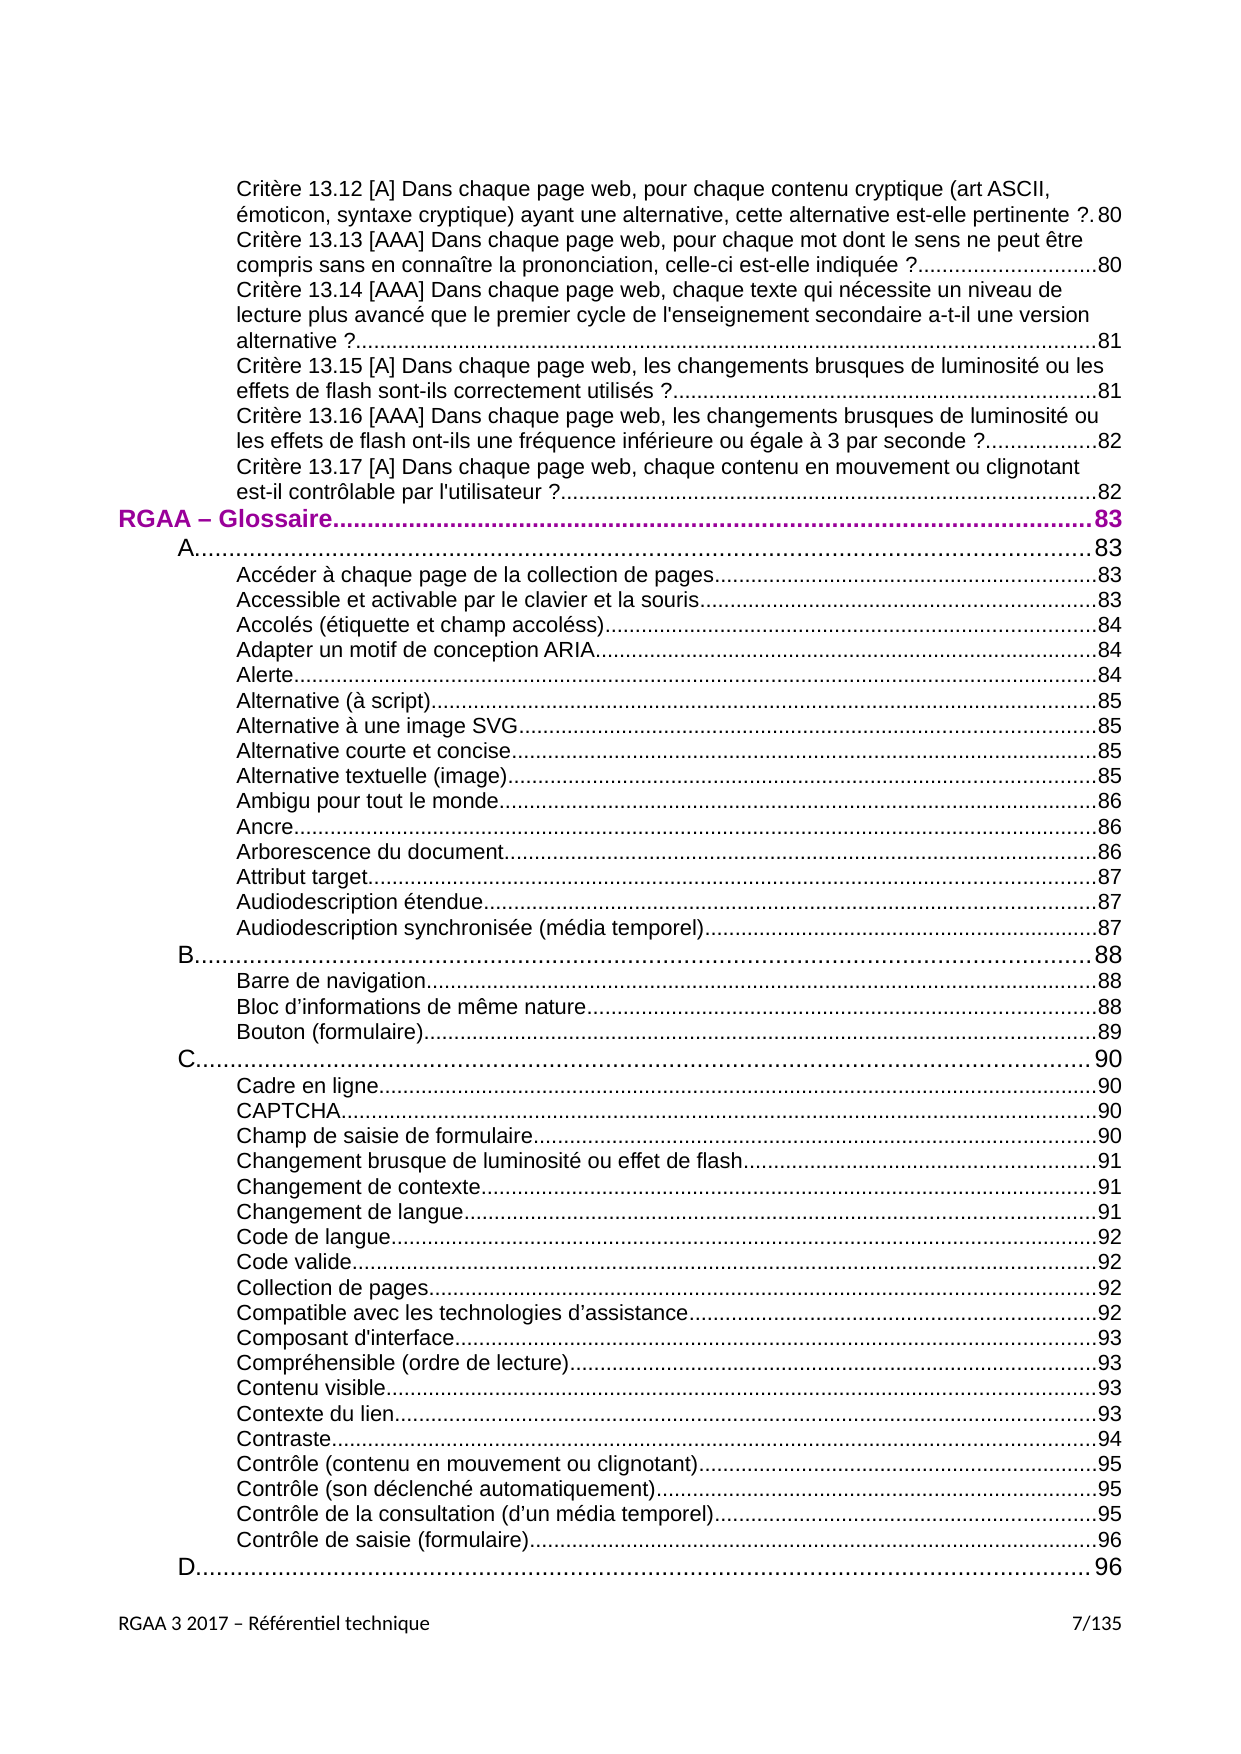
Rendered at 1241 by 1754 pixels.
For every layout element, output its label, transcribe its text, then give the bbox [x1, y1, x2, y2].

text Compatible avec les technologies d’assistance 92 [236, 1300, 1122, 1325]
text Adapter un motif de conception ARIA 84 [236, 637, 1122, 662]
text Critère 13.16 [AAA] Dans chaque page web, les changements brusques de luminosité ou les effets de flash ont-ils une fréquence inférieure ou égale à 3 par seconde ? 82 [236, 403, 1122, 454]
text Alternative (à script) 85 [236, 688, 1122, 713]
text Contenu visible 93 [236, 1375, 1122, 1401]
text Ancre 86 [236, 814, 1122, 839]
text Contrôle de la consultation (d’un média temporel) 95 [236, 1501, 1122, 1527]
text Arborescence du document 86 [236, 839, 1122, 864]
text Collection de pages 92 [236, 1274, 1122, 1300]
text Critère 13.14 [AAA] Dans chaque page web, chaque texte qui nécessite un niveau de lecture plus avancé que le premier cycle de l'enseignement secondaire a-t-il une version alternative ? 81 [236, 277, 1122, 353]
text Alerte 84 [236, 662, 1122, 688]
text Changement de contexte 91 [236, 1174, 1122, 1199]
text Accessible et activable par le clavier et la souris 83 [236, 587, 1122, 612]
text Contraste 94 [236, 1426, 1122, 1451]
text Cadre en ligne 90 [236, 1073, 1122, 1098]
text Code valide 92 [236, 1249, 1122, 1274]
text Composant d'interface 93 [236, 1325, 1122, 1350]
text Barre de navigation 88 [236, 968, 1122, 994]
text Ambigu pour tout le monde 86 [236, 788, 1122, 814]
text Contrôle (contenu en mouvement ou clignotant) 95 [236, 1451, 1122, 1476]
text C 90 [177, 1044, 1122, 1073]
text Champ de saisie de formulaire 90 [236, 1123, 1122, 1148]
text Alternative textuelle (image) 85 [236, 763, 1122, 788]
text Bouton (formulaire) 89 [236, 1019, 1122, 1044]
text Critère 13.17 [A] Dans chaque page web, chaque contenu en mouvement ou clignotant est-il contrôlable par l'utilisateur ? 82 [236, 454, 1122, 504]
text Critère 13.13 [AAA] Dans chaque page web, pour chaque mot dont le sens ne peut être compris sans en connaître la prononciation, celle-ci est-elle indiquée ? 80 [236, 227, 1122, 277]
text Contrôle de saisie (formulaire) 96 [236, 1527, 1122, 1552]
text A 83 [177, 533, 1122, 562]
text Changement brusque de luminosité ou effet de flash 91 [236, 1148, 1122, 1174]
text Audiodescription étendue 87 [236, 889, 1122, 914]
text Alternative à une image SVG 85 [236, 713, 1122, 738]
text Contexte du lien 93 [236, 1401, 1122, 1426]
text CAPTCHA 90 [236, 1098, 1122, 1123]
text Attribut target 87 [236, 864, 1122, 889]
text B 88 [177, 940, 1122, 968]
text Code de langue 92 [236, 1224, 1122, 1249]
text Compréhensible (ordre de lecture) 93 [236, 1350, 1122, 1375]
text Bloc d’informations de même nature 88 [236, 994, 1122, 1019]
text RGAA – Glossaire 83 [118, 504, 1122, 533]
text Critère 13.15 [A] Dans chaque page web, les changements brusques de luminosité ou les effets de flash sont-ils correctement utilisés ? 81 [236, 353, 1122, 403]
text Critère 13.12 [A] Dans chaque page web, pour chaque contenu cryptique (art ASCII, émoticon, syntaxe cryptique) ayant une alternative, cette alternative est-elle pertinente ? 80 [236, 176, 1122, 227]
text Accolés (étiquette et champ accoléss) 84 [236, 612, 1122, 637]
text Alternative courte et concise 85 [236, 738, 1122, 763]
text Audiodescription synchronisée (média temporel) 87 [236, 914, 1122, 940]
text Accéder à chaque page de la collection de pages 83 [236, 562, 1122, 587]
text Contrôle (son déclenché automatiquement) 95 [236, 1476, 1122, 1501]
text D 96 [177, 1552, 1122, 1581]
text Changement de langue 91 [236, 1199, 1122, 1224]
